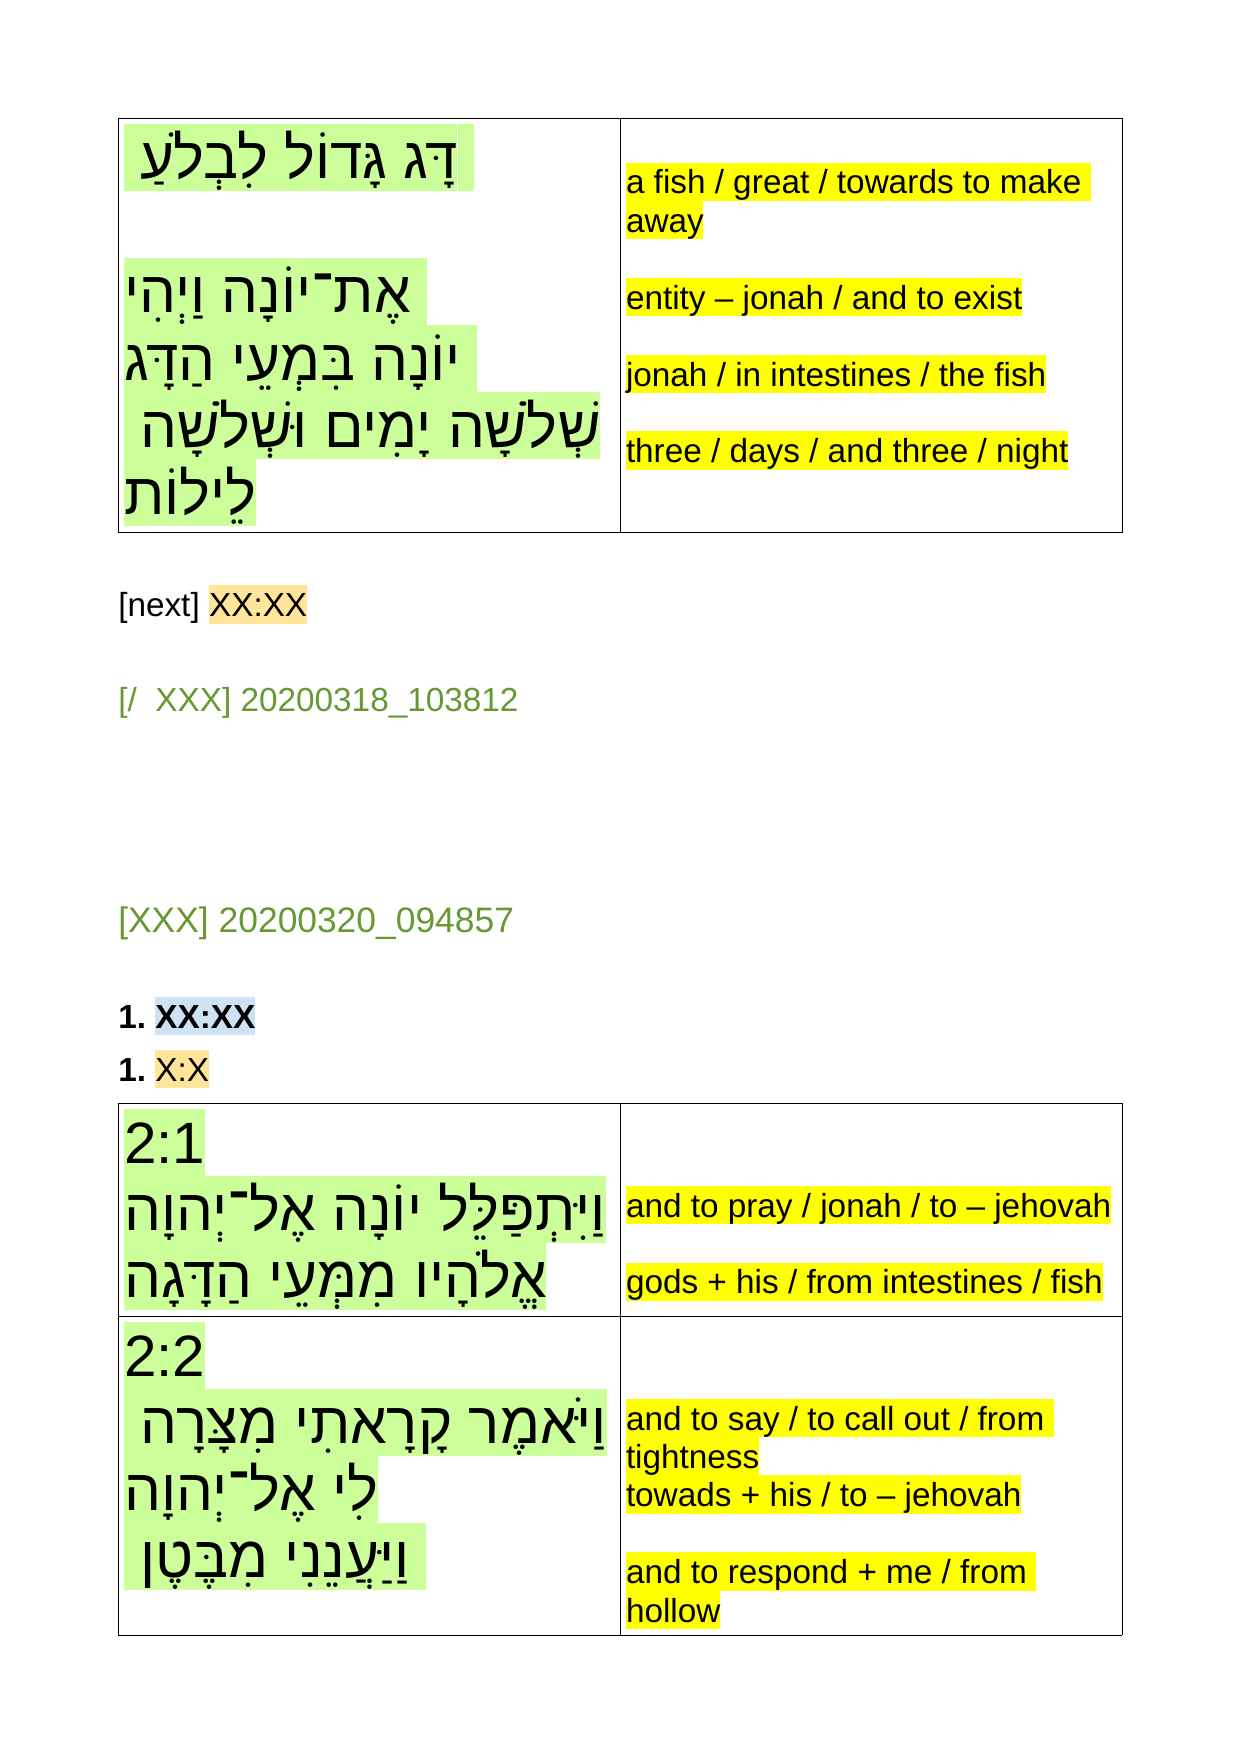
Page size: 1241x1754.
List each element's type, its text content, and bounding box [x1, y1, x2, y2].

text [next] XX:XX [118, 585, 1122, 624]
table_cell and to say / to call out / from tightness towads + his / to – jehovah and to respond + me / from hollow [621, 1317, 1122, 1635]
table_cell 2:2 וַיֹּאמֶר קָרָאתִי מִצָּרָה לִי אֶל־יְהוָה וַיַּעֲנֵנִי מִבֶּטֶן [119, 1317, 620, 1635]
text [XXX] 20200320_094857 [118, 899, 1122, 940]
table_cell a fish / great / towards to make away entity – jonah / and to exist jonah / in intestines / the fish three / days / and three / night [621, 119, 1122, 532]
table_header 2:1 וַיִּתְפַּלֵּל יוֹנָה אֶל־יְהוָה אֱלֹהָיו מִמְּעֵי הַדָּגָה [119, 1104, 620, 1316]
text 1. XX:XX [118, 997, 1122, 1035]
table_cell 1:17 וַיְמַן יְהוָה דָּג גָּדוֹל לִבְלֹעַ אֶת־יוֹנָה וַיְהִי יוֹנָה בִּמְעֵי הַדָּג שְׁלֹשָׁה יָמִים וּשְׁלֹשָׁה לֵילוֹת [119, 119, 620, 532]
text 1. X:X [118, 1050, 1122, 1088]
table_header and to pray / jonah / to – jehovah gods + his / from intestines / fish [621, 1104, 1122, 1316]
text [/ XXX] 20200318_103812 [118, 679, 1122, 718]
